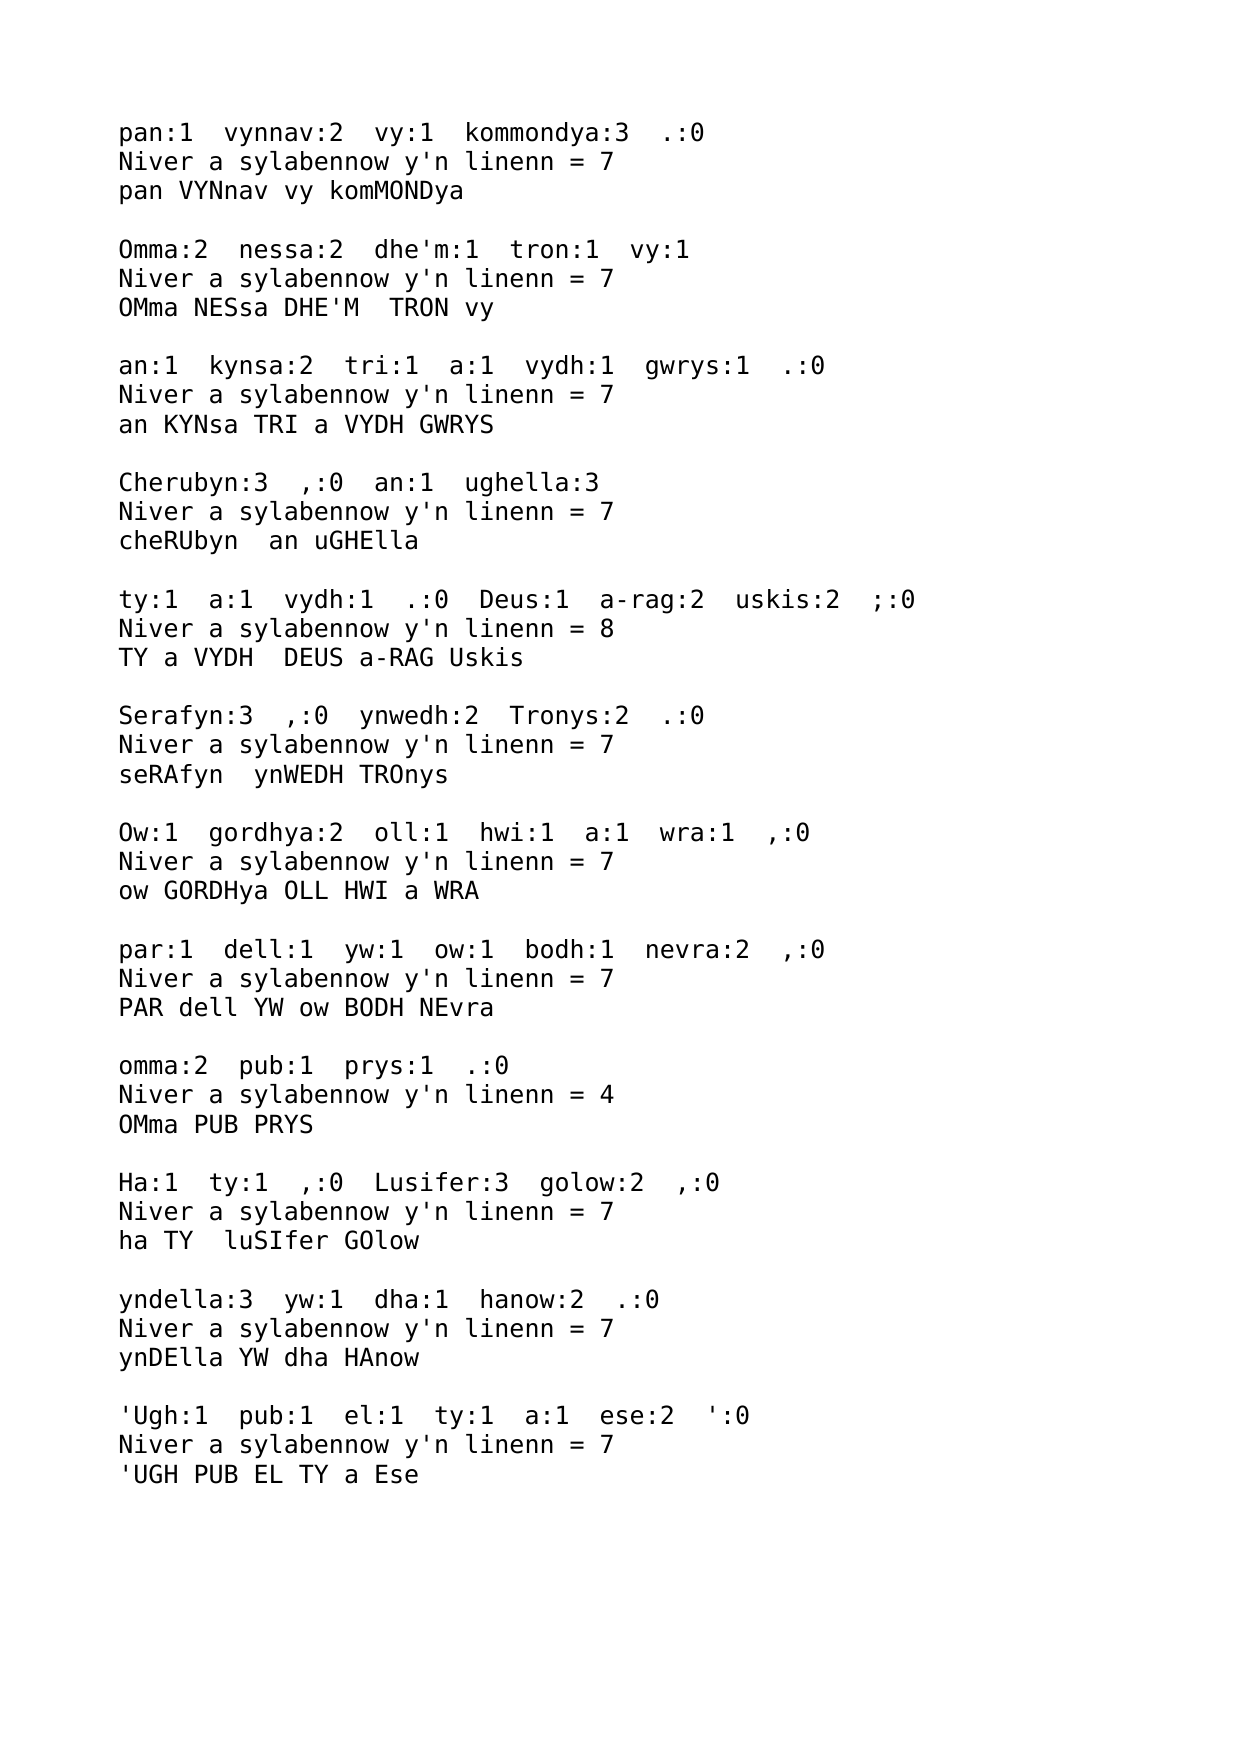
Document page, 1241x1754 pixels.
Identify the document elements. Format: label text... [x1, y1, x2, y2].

text par:1 dell:1 yw:1 ow:1 bodh:1 nevra:2 ,:0 [118, 935, 1122, 964]
text Serafyn:3 ,:0 ynwedh:2 Tronys:2 .:0 [118, 701, 1122, 731]
text Niver a sylabennow y'n linenn = 4 [118, 1081, 1122, 1110]
text pan VYNnav vy komMONDya [118, 176, 1122, 206]
text Niver a sylabennow y'n linenn = 7 [118, 381, 1122, 410]
text Niver a sylabennow y'n linenn = 7 [118, 1197, 1122, 1226]
text Omma:2 nessa:2 dhe'm:1 tron:1 vy:1 [118, 235, 1122, 264]
text Niver a sylabennow y'n linenn = 7 [118, 847, 1122, 876]
text pan:1 vynnav:2 vy:1 kommondya:3 .:0 [118, 118, 1122, 147]
text Niver a sylabennow y'n linenn = 7 [118, 147, 1122, 176]
text Niver a sylabennow y'n linenn = 8 [118, 614, 1122, 643]
text seRAfyn ynWEDH TROnys [118, 760, 1122, 789]
text yndella:3 yw:1 dha:1 hanow:2 .:0 [118, 1285, 1122, 1314]
text omma:2 pub:1 prys:1 .:0 [118, 1051, 1122, 1081]
text 'Ugh:1 pub:1 el:1 ty:1 a:1 ese:2 ':0 [118, 1401, 1122, 1431]
text cheRUbyn an uGHElla [118, 526, 1122, 556]
text ty:1 a:1 vydh:1 .:0 Deus:1 a-rag:2 uskis:2 ;:0 [118, 585, 1122, 614]
text OMma PUB PRYS [118, 1110, 1122, 1139]
text TY a VYDH DEUS a-RAG Uskis [118, 643, 1122, 672]
text Cherubyn:3 ,:0 an:1 ughella:3 [118, 468, 1122, 497]
text Niver a sylabennow y'n linenn = 7 [118, 264, 1122, 293]
text Niver a sylabennow y'n linenn = 7 [118, 1314, 1122, 1343]
text 'UGH PUB EL TY a Ese [118, 1460, 1122, 1489]
text Niver a sylabennow y'n linenn = 7 [118, 497, 1122, 526]
text an:1 kynsa:2 tri:1 a:1 vydh:1 gwrys:1 .:0 [118, 351, 1122, 381]
text Niver a sylabennow y'n linenn = 7 [118, 964, 1122, 993]
text OMma NESsa DHE'M TRON vy [118, 293, 1122, 322]
text Niver a sylabennow y'n linenn = 7 [118, 1431, 1122, 1460]
text an KYNsa TRI a VYDH GWRYS [118, 410, 1122, 439]
text ow GORDHya OLL HWI a WRA [118, 876, 1122, 906]
text Niver a sylabennow y'n linenn = 7 [118, 731, 1122, 760]
text Ow:1 gordhya:2 oll:1 hwi:1 a:1 wra:1 ,:0 [118, 818, 1122, 847]
text ha TY luSIfer GOlow [118, 1226, 1122, 1256]
text Ha:1 ty:1 ,:0 Lusifer:3 golow:2 ,:0 [118, 1168, 1122, 1197]
text ynDElla YW dha HAnow [118, 1343, 1122, 1372]
text PAR dell YW ow BODH NEvra [118, 993, 1122, 1022]
